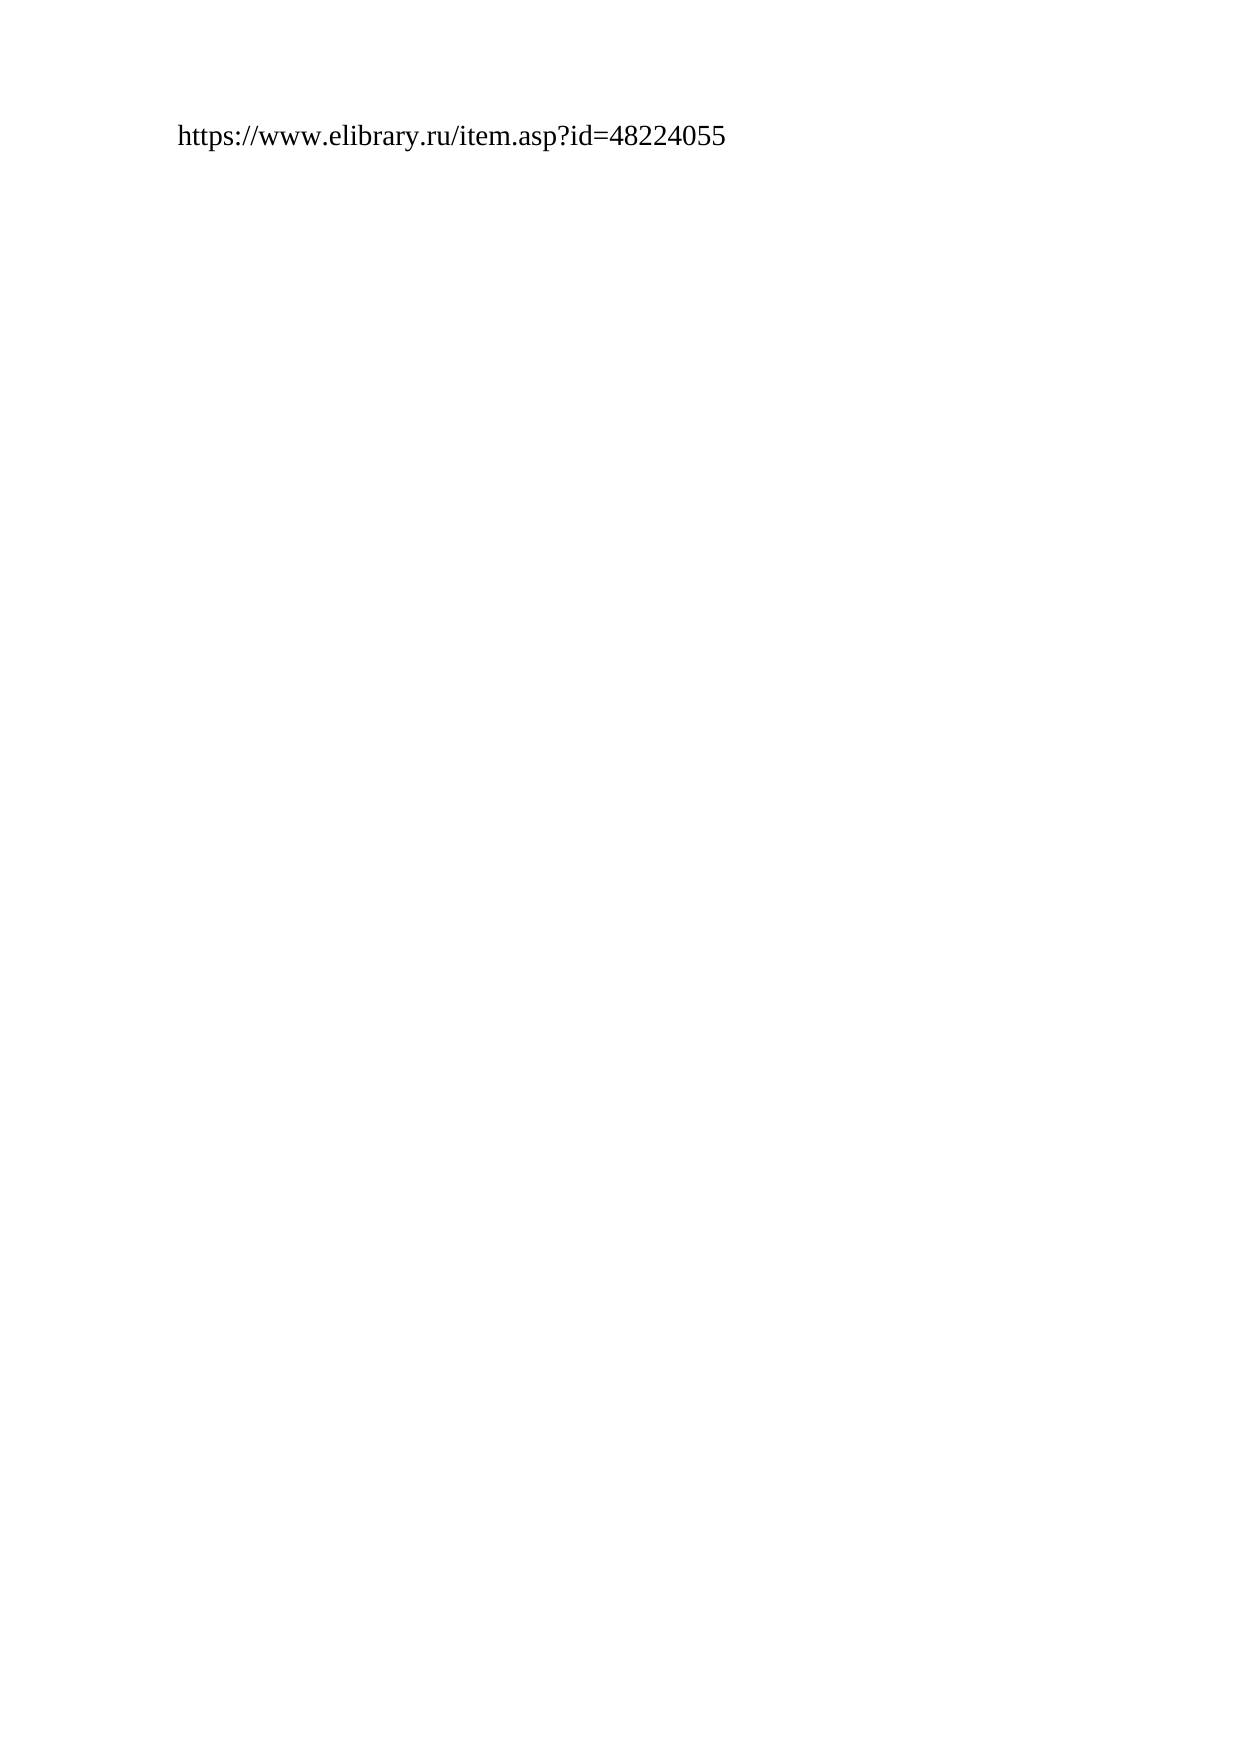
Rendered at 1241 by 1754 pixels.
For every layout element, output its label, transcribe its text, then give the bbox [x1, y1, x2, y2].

text - https://www.elibrary.ru/item.asp?id=48224055 [177, 118, 1152, 152]
